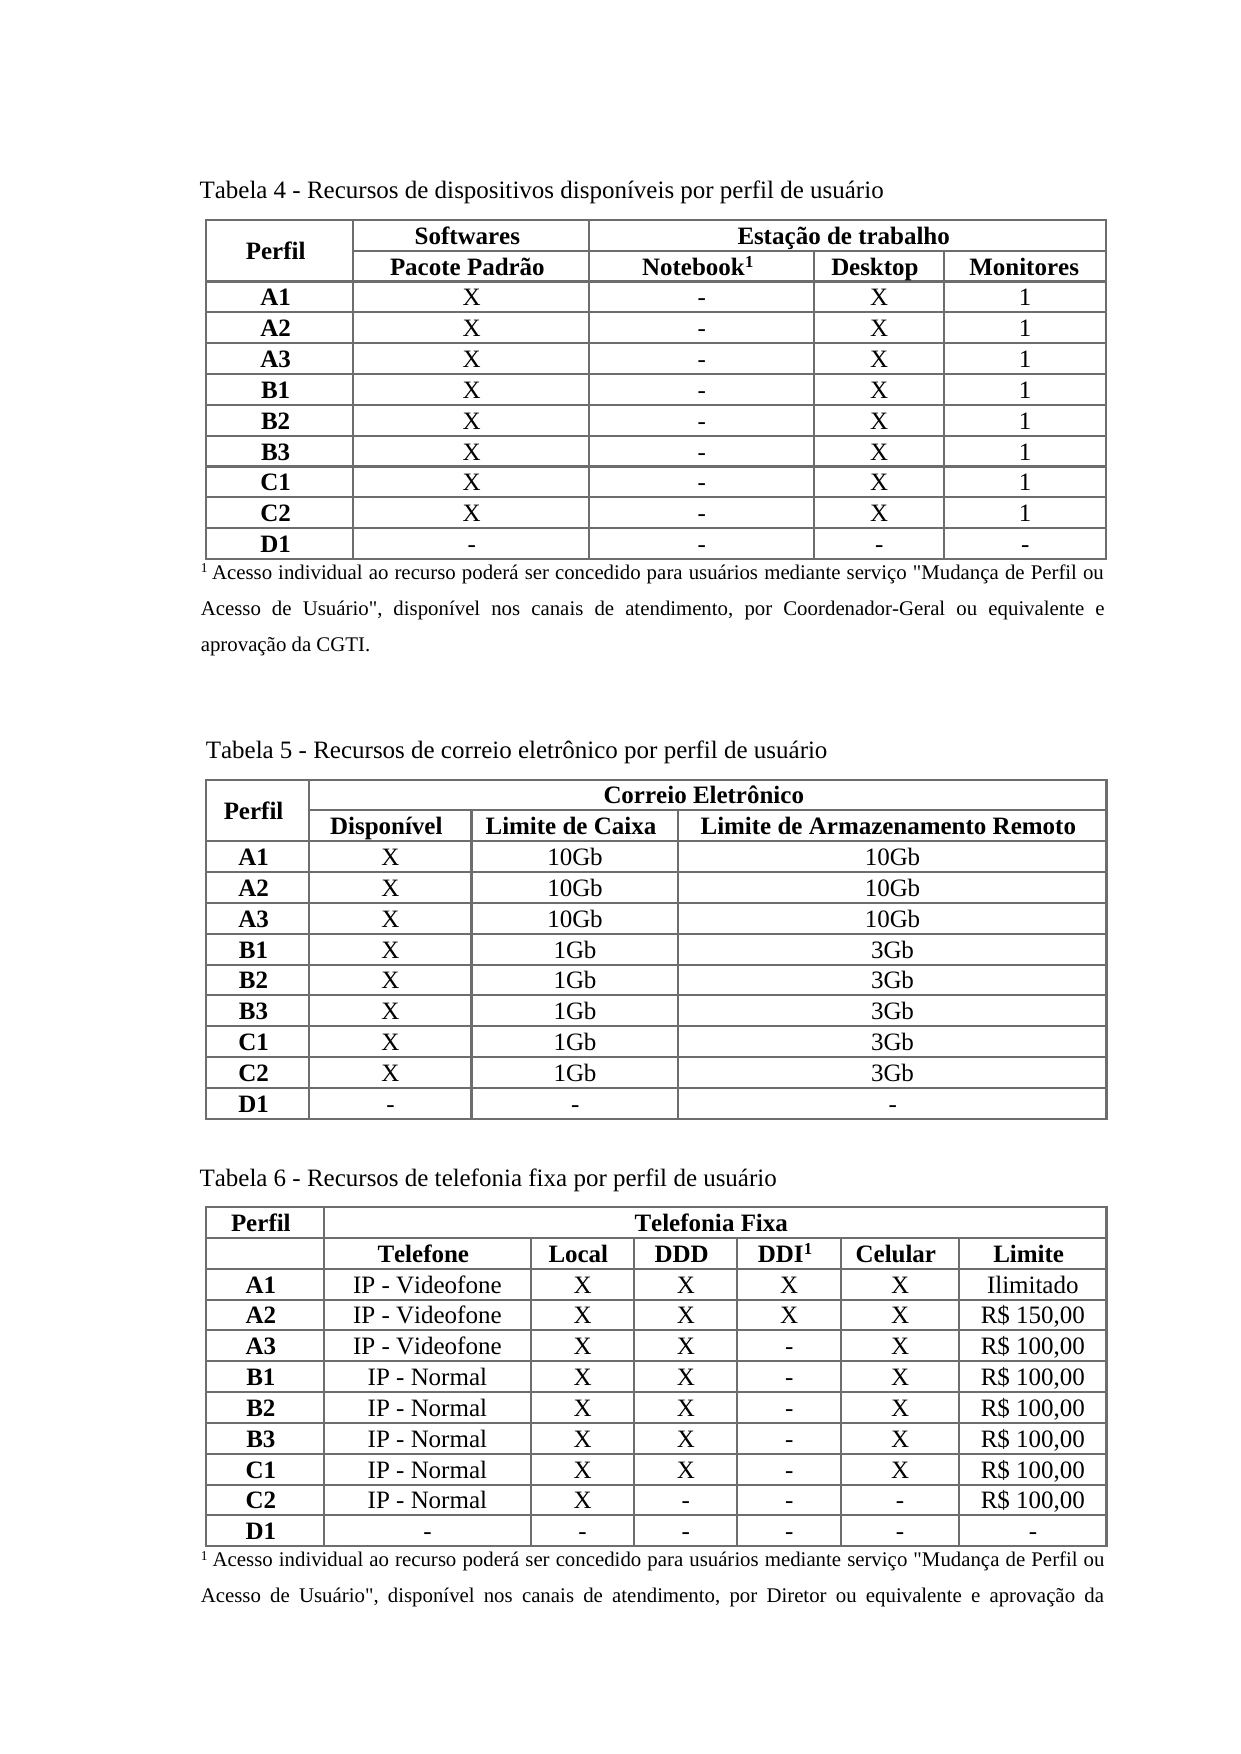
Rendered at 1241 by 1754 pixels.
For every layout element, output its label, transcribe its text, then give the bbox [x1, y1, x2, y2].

table_cell X [635, 1362, 736, 1391]
table_cell Limite de Armazenamento Remoto [679, 811, 1105, 840]
table_cell DDD [635, 1239, 736, 1268]
table_cell D1 [207, 529, 352, 558]
table_cell B3 [207, 1424, 323, 1453]
table_cell 1Gb [473, 966, 677, 994]
table_cell X [310, 873, 470, 902]
table_cell IP - Normal [325, 1362, 530, 1391]
table_cell - [738, 1455, 840, 1483]
table_cell R$ 150,00 [960, 1301, 1105, 1329]
table_cell X [310, 966, 470, 994]
table_cell 3Gb [679, 996, 1105, 1025]
table_cell - [590, 375, 813, 404]
table_cell 10Gb [473, 904, 677, 933]
table_cell X [842, 1362, 958, 1391]
table_cell Notebook1 [590, 252, 813, 280]
table_cell B3 [207, 996, 308, 1025]
table_cell X [354, 406, 588, 434]
table_cell X [354, 437, 588, 465]
table_cell X [815, 468, 943, 496]
table_cell - [590, 406, 813, 434]
table_cell A3 [207, 1331, 323, 1360]
table_cell - [354, 529, 588, 558]
table_cell B1 [207, 935, 308, 963]
table_cell X [532, 1362, 633, 1391]
table_header Perfil [207, 221, 352, 280]
table_cell X [310, 996, 470, 1025]
table_cell 10Gb [679, 904, 1105, 933]
table_cell X [354, 283, 588, 311]
table_cell 1 [945, 406, 1105, 434]
table_cell 1 [945, 344, 1105, 373]
table_cell - [635, 1486, 736, 1514]
table_cell - [960, 1516, 1105, 1545]
table_cell 1Gb [473, 1027, 677, 1056]
table_cell Disponível [310, 811, 470, 840]
table_cell X [310, 904, 470, 933]
table_cell R$ 100,00 [960, 1486, 1105, 1514]
table_cell 1Gb [473, 935, 677, 963]
table_cell X [532, 1301, 633, 1329]
table_cell 1 [945, 313, 1105, 342]
table_cell X [738, 1301, 840, 1329]
table_cell Telefone [325, 1239, 530, 1268]
table_cell X [842, 1455, 958, 1483]
table_cell Ilimitado [960, 1270, 1105, 1298]
table_cell IP - Normal [325, 1393, 530, 1422]
table_cell - [679, 1089, 1105, 1118]
table_cell A1 [207, 1270, 323, 1298]
table_cell C2 [207, 498, 352, 527]
table_cell Monitores [945, 252, 1105, 280]
table_cell X [815, 437, 943, 465]
table_cell - [590, 529, 813, 558]
table_header Perfil [207, 781, 308, 840]
table_cell X [842, 1331, 958, 1360]
table_cell IP - Normal [325, 1424, 530, 1453]
table_header Softwares [354, 221, 588, 249]
table_cell B2 [207, 1393, 323, 1422]
text Tabela 4 - Recursos de dispositivos disponíveis por perfil de usuário [118, 176, 1105, 204]
table_cell Pacote Padrão [354, 252, 588, 280]
table_cell C2 [207, 1058, 308, 1087]
table_cell - [738, 1486, 840, 1514]
text Tabela 6 - Recursos de telefonia fixa por perfil de usuário [118, 1163, 1122, 1192]
table_cell IP - Videofone [325, 1270, 530, 1298]
table_cell X [635, 1331, 736, 1360]
table_cell X [815, 313, 943, 342]
table_cell - [310, 1089, 470, 1118]
table_cell 10Gb [473, 873, 677, 902]
table_cell 3Gb [679, 1058, 1105, 1087]
table_cell 10Gb [679, 873, 1105, 902]
table_cell C1 [207, 1455, 323, 1483]
table_cell - [590, 313, 813, 342]
table_cell - [738, 1516, 840, 1545]
table_cell Limite [960, 1239, 1105, 1268]
table_cell C1 [207, 468, 352, 496]
table_cell IP - Videofone [325, 1331, 530, 1360]
table_cell X [310, 842, 470, 871]
table_cell 1 [945, 283, 1105, 311]
table_cell 10Gb [473, 842, 677, 871]
table_cell 1 [945, 468, 1105, 496]
table_cell X [354, 498, 588, 527]
table_cell - [590, 344, 813, 373]
table_cell X [815, 406, 943, 434]
table_cell - [473, 1089, 677, 1118]
table_cell R$ 100,00 [960, 1331, 1105, 1360]
table_cell 3Gb [679, 966, 1105, 994]
table_cell Local [532, 1239, 633, 1268]
table_cell - [945, 529, 1105, 558]
table_cell X [532, 1270, 633, 1298]
table_cell B1 [207, 375, 352, 404]
table_cell X [842, 1301, 958, 1329]
table_cell X [354, 344, 588, 373]
table_cell X [842, 1424, 958, 1453]
table_cell 1 [945, 498, 1105, 527]
table_cell X [310, 935, 470, 963]
table_cell IP - Videofone [325, 1301, 530, 1329]
table_cell X [842, 1270, 958, 1298]
table_cell X [815, 344, 943, 373]
table_cell X [532, 1393, 633, 1422]
table_cell X [354, 313, 588, 342]
table_cell - [738, 1424, 840, 1453]
table_cell B2 [207, 406, 352, 434]
table_cell X [815, 375, 943, 404]
table_cell - [815, 529, 943, 558]
table_cell X [635, 1455, 736, 1483]
text 1 Acesso individual ao recurso poderá ser concedido para usuários mediante serviço "Mudança de Perfil ou Acesso de Usuário", disponível nos canais de atendimento, por Diretor ou equivalente e aprovação da [201, 1547, 1105, 1607]
table_cell - [590, 283, 813, 311]
table_cell Desktop [815, 252, 943, 280]
table_cell C2 [207, 1486, 323, 1514]
table_cell A2 [207, 313, 352, 342]
table_cell - [738, 1393, 840, 1422]
text 1 Acesso individual ao recurso poderá ser concedido para usuários mediante serviço "Mudança de Perfil ou Acesso de Usuário", disponível nos canais de atendimento, por Coordenador-Geral ou equivalente e aprovação da CGTI. [201, 560, 1105, 656]
table_cell X [310, 1058, 470, 1087]
table_cell A3 [207, 904, 308, 933]
table_cell 1 [945, 437, 1105, 465]
table_cell R$ 100,00 [960, 1393, 1105, 1422]
table_cell - [842, 1516, 958, 1545]
table_cell DDI1 [738, 1239, 840, 1268]
table_cell [207, 1239, 323, 1268]
table_cell A2 [207, 873, 308, 902]
table_cell X [842, 1393, 958, 1422]
table_cell X [738, 1270, 840, 1298]
table_cell - [738, 1331, 840, 1360]
table_cell B2 [207, 966, 308, 994]
table_cell D1 [207, 1516, 323, 1545]
table_cell X [815, 283, 943, 311]
table_cell X [532, 1424, 633, 1453]
table_cell X [532, 1455, 633, 1483]
table_cell - [590, 498, 813, 527]
table_cell X [635, 1424, 736, 1453]
table_cell 3Gb [679, 1027, 1105, 1056]
table_cell A3 [207, 344, 352, 373]
table_cell - [590, 468, 813, 496]
table_cell R$ 100,00 [960, 1362, 1105, 1391]
table_cell - [590, 437, 813, 465]
table_cell X [310, 1027, 470, 1056]
table_cell X [354, 468, 588, 496]
table_cell R$ 100,00 [960, 1424, 1105, 1453]
table_cell B1 [207, 1362, 323, 1391]
table_cell - [635, 1516, 736, 1545]
table_cell R$ 100,00 [960, 1455, 1105, 1483]
table_cell - [532, 1516, 633, 1545]
table_cell B3 [207, 437, 352, 465]
table_cell IP - Normal [325, 1455, 530, 1483]
table_cell - [842, 1486, 958, 1514]
table_cell Celular [842, 1239, 958, 1268]
table_cell - [738, 1362, 840, 1391]
table_header Telefonia Fixa [325, 1208, 1105, 1237]
table_cell A1 [207, 283, 352, 311]
table_cell A1 [207, 842, 308, 871]
table_cell D1 [207, 1089, 308, 1118]
table_cell 1Gb [473, 996, 677, 1025]
table_cell Limite de Caixa [473, 811, 677, 840]
text Tabela 5 - Recursos de correio eletrônico por perfil de usuário [118, 735, 1105, 764]
table_cell X [532, 1331, 633, 1360]
table_header Correio Eletrônico [310, 781, 1105, 809]
table_cell X [635, 1270, 736, 1298]
table_cell X [815, 498, 943, 527]
table_cell 1Gb [473, 1058, 677, 1087]
table_cell 1 [945, 375, 1105, 404]
table_cell 3Gb [679, 935, 1105, 963]
table_cell C1 [207, 1027, 308, 1056]
table_header Estação de trabalho [590, 221, 1105, 249]
table_cell 10Gb [679, 842, 1105, 871]
table_cell - [325, 1516, 530, 1545]
table_cell IP - Normal [325, 1486, 530, 1514]
table_cell X [635, 1393, 736, 1422]
table_header Perfil [207, 1208, 323, 1237]
table_cell X [532, 1486, 633, 1514]
table_cell A2 [207, 1301, 323, 1329]
table_cell X [354, 375, 588, 404]
table_cell X [635, 1301, 736, 1329]
